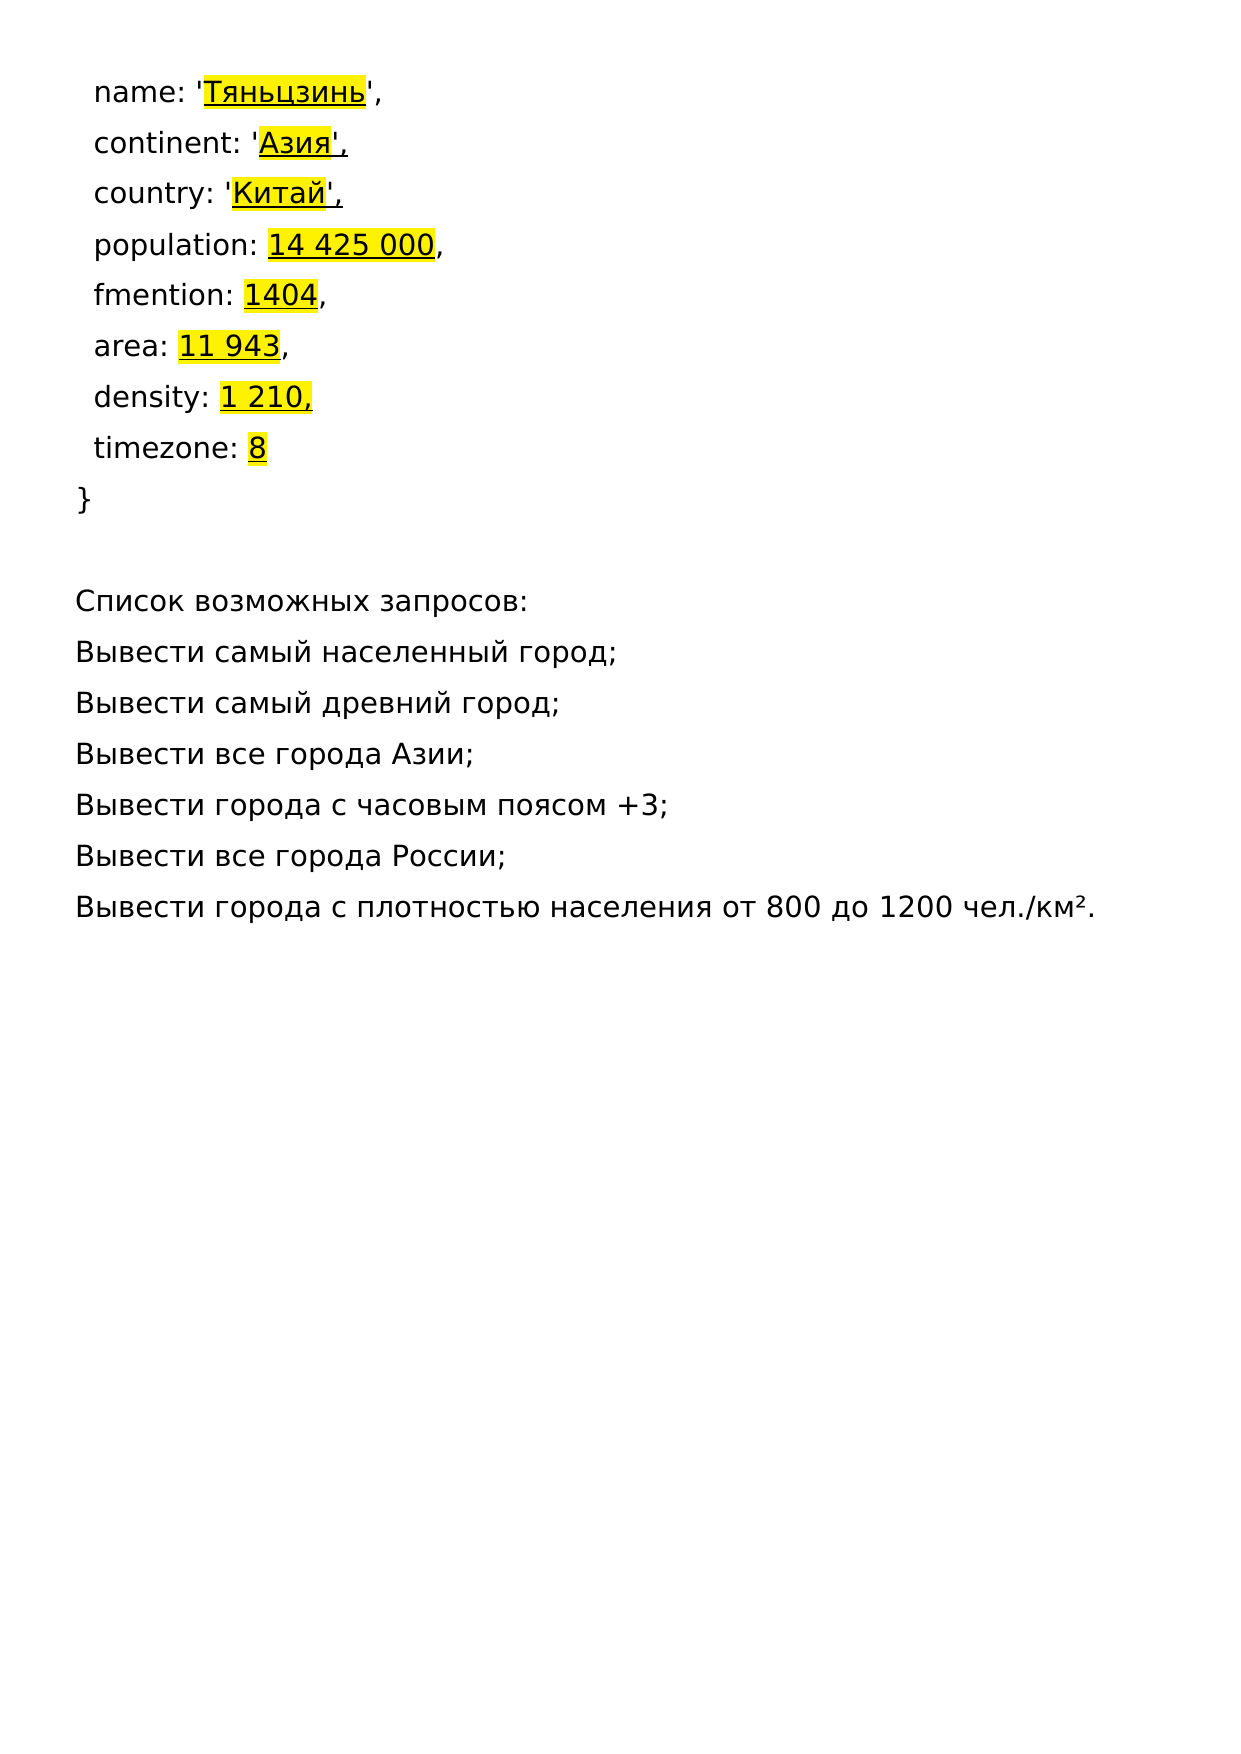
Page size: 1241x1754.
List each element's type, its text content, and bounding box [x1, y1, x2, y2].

text Вывести самый древний город; [75, 686, 1165, 720]
text country: 'Китай', [75, 177, 1165, 211]
text name: 'Тяньцзинь', [75, 75, 1165, 109]
text fmention: 1404, [75, 279, 1165, 313]
text area: 11 943, [75, 330, 1165, 364]
text Вывести самый населенный город; [75, 635, 1165, 669]
text timezone: 8 [75, 432, 1165, 466]
text Вывести города с плотностью населения от 800 до 1200 чел./км². [75, 890, 1165, 924]
text Вывести города с часовым поясом +3; [75, 788, 1165, 822]
text Список возможных запросов: [75, 584, 1165, 618]
text density: 1 210, [75, 381, 1165, 414]
text continent: 'Азия', [75, 126, 1165, 160]
text Вывести все города России; [75, 839, 1165, 873]
text population: 14 425 000, [75, 228, 1165, 262]
text } [75, 482, 1165, 516]
text Вывести все города Азии; [75, 737, 1165, 771]
